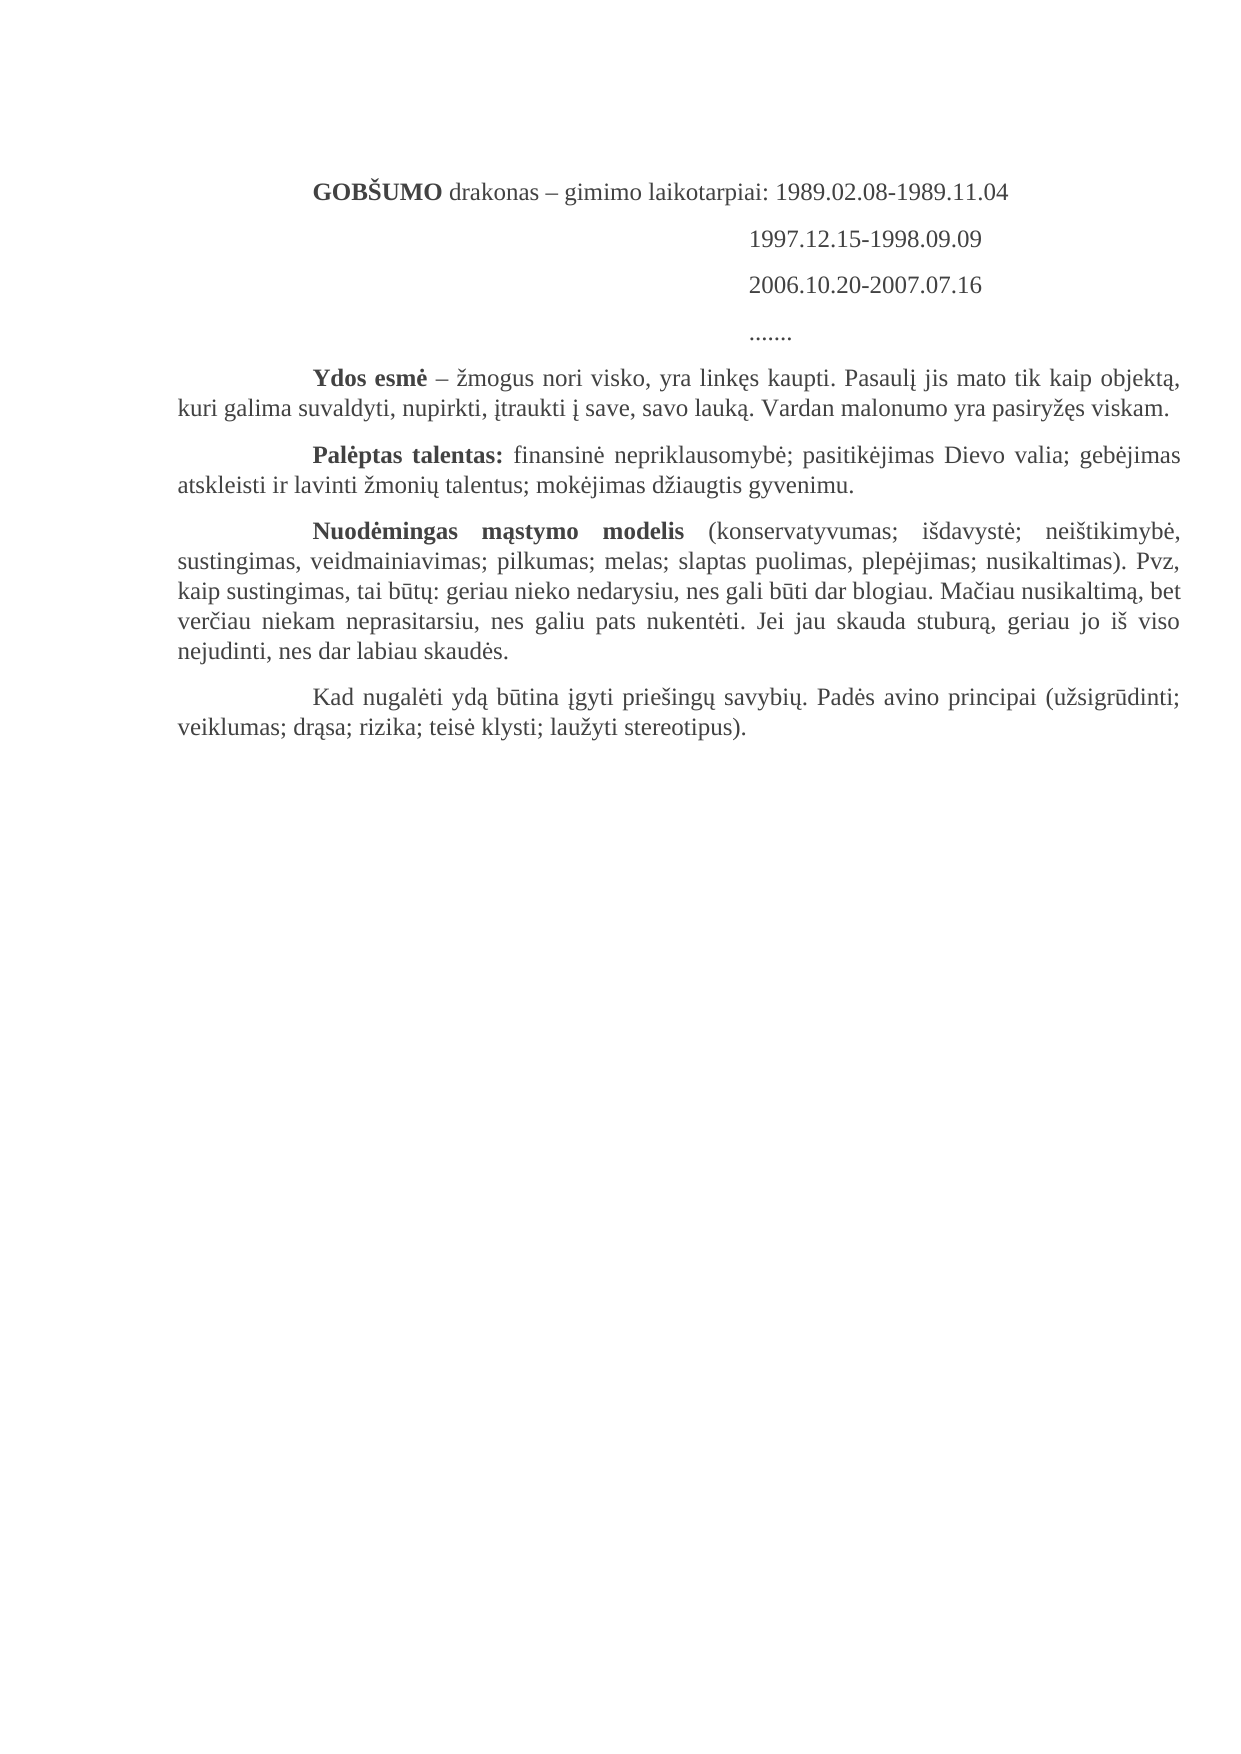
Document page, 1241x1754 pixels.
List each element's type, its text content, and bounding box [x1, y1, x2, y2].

text Palėptas talentas: finansinė nepriklausomybė; pasitikėjimas Dievo valia; gebėjimas atskleisti ir lavinti žmonių talentus; mokėjimas džiaugtis gyvenimu. [177, 440, 1181, 498]
text ....... [177, 317, 1181, 346]
text Nuodėmingas mąstymo modelis (konservatyvumas; išdavystė; neištikimybė, sustingimas, veidmainiavimas; pilkumas; melas; slaptas puolimas, plepėjimas; nusikaltimas). Pvz, kaip sustingimas, tai būtų: geriau nieko nedarysiu, nes gali būti dar blogiau. Mačiau nusikaltimą, bet verčiau niekam neprasitarsiu, nes galiu pats nukentėti. Jei jau skauda stuburą, geriau jo iš viso nejudinti, nes dar labiau skaudės. [177, 516, 1181, 665]
text 1997.12.15-1998.09.09 [177, 224, 1181, 252]
text 2006.10.20-2007.07.16 [177, 270, 1181, 299]
text GOBŠUMO drakonas – gimimo laikotarpiai: 1989.02.08-1989.11.04 [177, 177, 1181, 206]
text Kad nugalėti ydą būtina įgyti priešingų savybių. Padės avino principai (užsigrūdinti; veiklumas; drąsa; rizika; teisė klysti; laužyti stereotipus). [177, 682, 1181, 741]
text Ydos esmė – žmogus nori visko, yra linkęs kaupti. Pasaulį jis mato tik kaip objektą, kuri galima suvaldyti, nupirkti, įtraukti į save, savo lauką. Vardan malonumo yra pasiryžęs viskam. [177, 363, 1181, 422]
